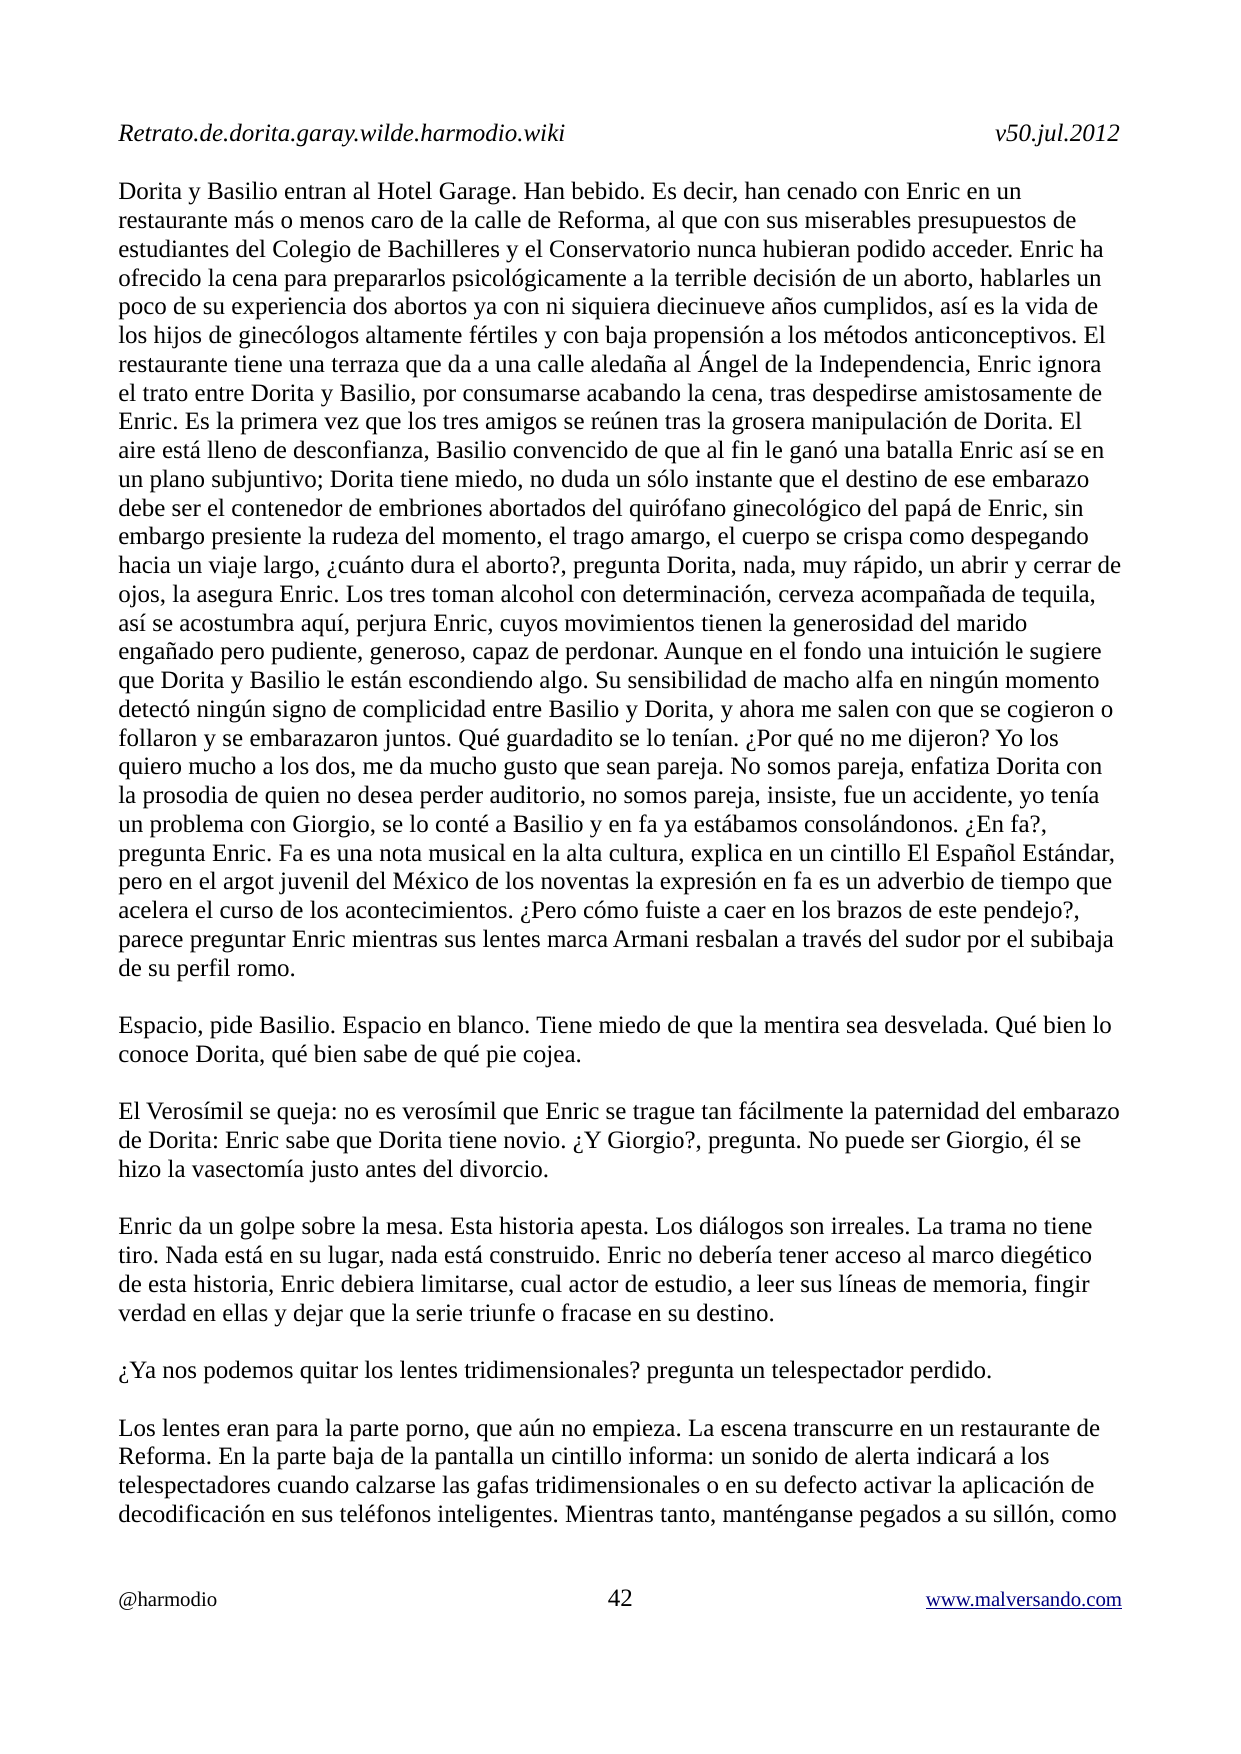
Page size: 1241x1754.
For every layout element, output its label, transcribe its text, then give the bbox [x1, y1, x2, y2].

text Enric da un golpe sobre la mesa. Esta historia apesta. Los diálogos son irreales. La trama no tiene tiro. Nada está en su lugar, nada está construido. Enric no debería tener acceso al marco diegético de esta historia, Enric debiera limitarse, cual actor de estudio, a leer sus líneas de memoria, fingir verdad en ellas y dejar que la serie triunfe o fracase en su destino. [118, 1211, 1122, 1326]
text El Verosímil se queja: no es verosímil que Enric se trague tan fácilmente la paternidad del embarazo de Dorita: Enric sabe que Dorita tiene novio. ¿Y Giorgio?, pregunta. No puede ser Giorgio, él se hizo la vasectomía justo antes del divorcio. [118, 1096, 1122, 1183]
text Espacio, pide Basilio. Espacio en blanco. Tiene miedo de que la mentira sea desvelada. Qué bien lo conoce Dorita, qué bien sabe de qué pie cojea. [118, 1010, 1122, 1068]
text Dorita y Basilio entran al Hotel Garage. Han bebido. Es decir, han cenado con Enric en un restaurante más o menos caro de la calle de Reforma, al que con sus miserables presupuestos de estudiantes del Colegio de Bachilleres y el Conservatorio nunca hubieran podido acceder. Enric ha ofrecido la cena para prepararlos psicológicamente a la terrible decisión de un aborto, hablarles un poco de su experiencia dos abortos ya con ni siquiera diecinueve años cumplidos, así es la vida de los hijos de ginecólogos altamente fértiles y con baja propensión a los métodos anticonceptivos. El restaurante tiene una terraza que da a una calle aledaña al Ángel de la Independencia, Enric ignora el trato entre Dorita y Basilio, por consumarse acabando la cena, tras despedirse amistosamente de Enric. Es la primera vez que los tres amigos se reúnen tras la grosera manipulación de Dorita. El aire está lleno de desconfianza, Basilio convencido de que al fin le ganó una batalla Enric así se en un plano subjuntivo; Dorita tiene miedo, no duda un sólo instante que el destino de ese embarazo debe ser el contenedor de embriones abortados del quirófano ginecológico del papá de Enric, sin embargo presiente la rudeza del momento, el trago amargo, el cuerpo se crispa como despegando hacia un viaje largo, ¿cuánto dura el aborto?, pregunta Dorita, nada, muy rápido, un abrir y cerrar de ojos, la asegura Enric. Los tres toman alcohol con determinación, cerveza acompañada de tequila, así se acostumbra aquí, perjura Enric, cuyos movimientos tienen la generosidad del marido engañado pero pudiente, generoso, capaz de perdonar. Aunque en el fondo una intuición le sugiere que Dorita y Basilio le están escondiendo algo. Su sensibilidad de macho alfa en ningún momento detectó ningún signo de complicidad entre Basilio y Dorita, y ahora me salen con que se cogieron o follaron y se embarazaron juntos. Qué guardadito se lo tenían. ¿Por qué no me dijeron? Yo los quiero mucho a los dos, me da mucho gusto que sean pareja. No somos pareja, enfatiza Dorita con la prosodia de quien no desea perder auditorio, no somos pareja, insiste, fue un accidente, yo tenía un problema con Giorgio, se lo conté a Basilio y en fa ya estábamos consolándonos. ¿En fa?, pregunta Enric. Fa es una nota musical en la alta cultura, explica en un cintillo El Español Estándar, pero en el argot juvenil del México de los noventas la expresión en fa es un adverbio de tiempo que acelera el curso de los acontecimientos. ¿Pero cómo fuiste a caer en los brazos de este pendejo?, parece preguntar Enric mientras sus lentes marca Armani resbalan a través del sudor por el subibaja de su perfil romo. [118, 176, 1122, 981]
text ¿Ya nos podemos quitar los lentes tridimensionales? pregunta un telespectador perdido. [118, 1355, 1122, 1384]
text Los lentes eran para la parte porno, que aún no empieza. La escena transcurre en un restaurante de Reforma. En la parte baja de la pantalla un cintillo informa: un sonido de alerta indicará a los telespectadores cuando calzarse las gafas tridimensionales o en su defecto activar la aplicación de decodificación en sus teléfonos inteligentes. Mientras tanto, manténganse pegados a su sillón, como [118, 1413, 1122, 1528]
